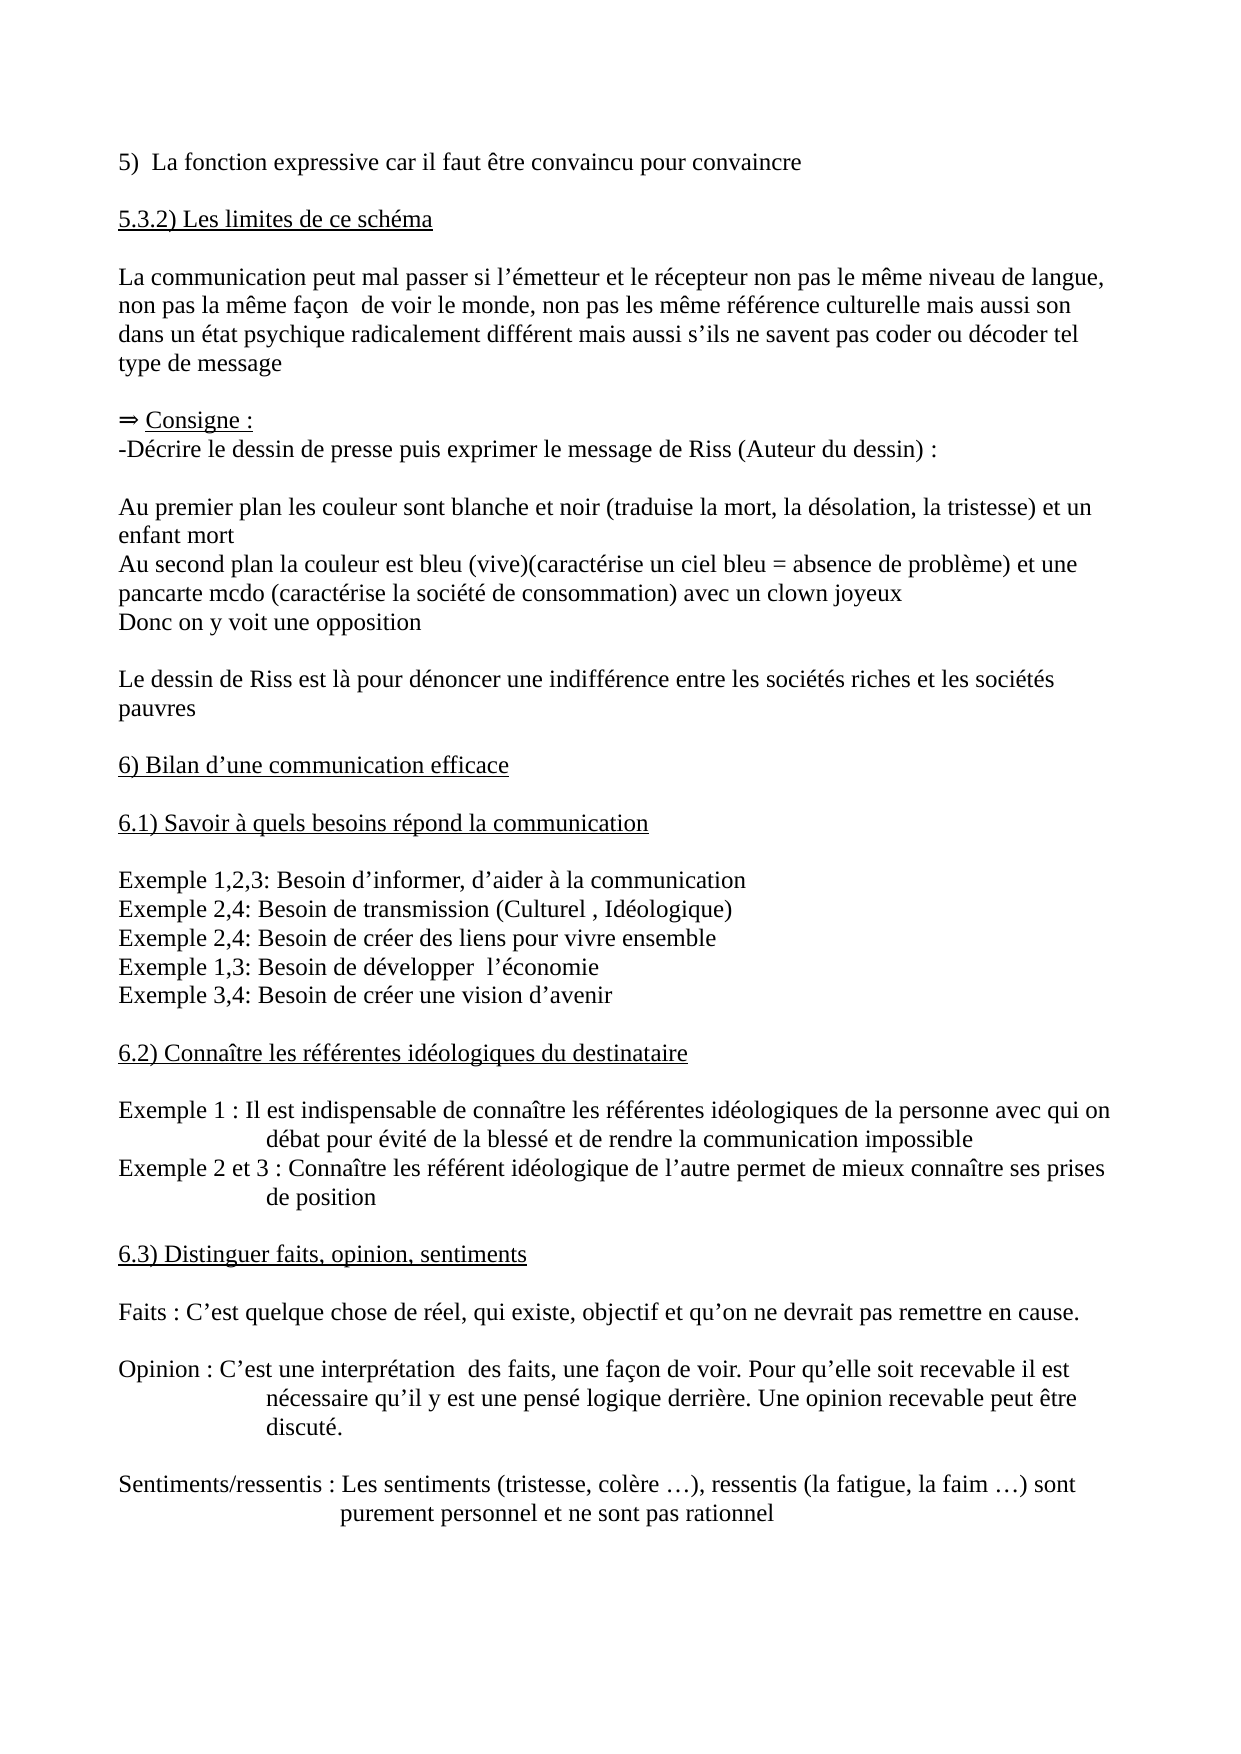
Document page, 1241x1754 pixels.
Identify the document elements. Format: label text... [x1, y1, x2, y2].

text Exemple 3,4: Besoin de créer une vision d’avenir [118, 981, 1122, 1009]
text 5.3.2) Les limites de ce schéma [118, 204, 1122, 233]
text 6.2) Connaître les référentes idéologiques du destinataire [118, 1038, 1122, 1067]
text Opinion : C’est une interprétation des faits, une façon de voir. Pour qu’elle soit recevable il est nécessaire qu’il y est une pensé logique derrière. Une opinion recevable peut être discuté. [118, 1354, 1122, 1441]
text -Décrire le dessin de presse puis exprimer le message de Riss (Auteur du dessin) : [118, 434, 1122, 463]
text Exemple 2,4: Besoin de créer des liens pour vivre ensemble [118, 923, 1122, 952]
text Au premier plan les couleur sont blanche et noir (traduise la mort, la désolation, la tristesse) et un enfant mort [118, 492, 1122, 549]
text 6.3) Distinguer faits, opinion, sentiments [118, 1239, 1122, 1268]
text Le dessin de Riss est là pour dénoncer une indifférence entre les sociétés riches et les sociétés pauvres [118, 664, 1122, 722]
text Exemple 2,4: Besoin de transmission (Culturel , Idéologique) [118, 894, 1122, 923]
text Donc on y voit une opposition [118, 607, 1122, 636]
text Faits : C’est quelque chose de réel, qui existe, objectif et qu’on ne devrait pas remettre en cause. [118, 1297, 1122, 1326]
text Exemple 1,2,3: Besoin d’informer, d’aider à la communication [118, 866, 1122, 894]
text 5) La fonction expressive car il faut être convaincu pour convaincre [118, 147, 1122, 176]
text Exemple 2 et 3 : Connaître les référent idéologique de l’autre permet de mieux connaître ses prises de position [118, 1153, 1122, 1211]
text Sentiments/ressentis : Les sentiments (tristesse, colère …), ressentis (la fatigue, la faim …) sont purement personnel et ne sont pas rationnel [118, 1469, 1122, 1527]
text 6.1) Savoir à quels besoins répond la communication [118, 808, 1122, 837]
text La communication peut mal passer si l’émetteur et le récepteur non pas le même niveau de langue, non pas la même façon de voir le monde, non pas les même référence culturelle mais aussi son dans un état psychique radicalement différent mais aussi s’ils ne savent pas coder ou décoder tel type de message [118, 262, 1122, 377]
text 6) Bilan d’une communication efficace [118, 751, 1122, 779]
text ⇒ Consigne : [118, 406, 1122, 434]
text Au second plan la couleur est bleu (vive)(caractérise un ciel bleu = absence de problème) et une pancarte mcdo (caractérise la société de consommation) avec un clown joyeux [118, 549, 1122, 607]
text Exemple 1,3: Besoin de développer l’économie [118, 952, 1122, 981]
text Exemple 1 : Il est indispensable de connaître les référentes idéologiques de la personne avec qui on débat pour évité de la blessé et de rendre la communication impossible [118, 1096, 1122, 1153]
